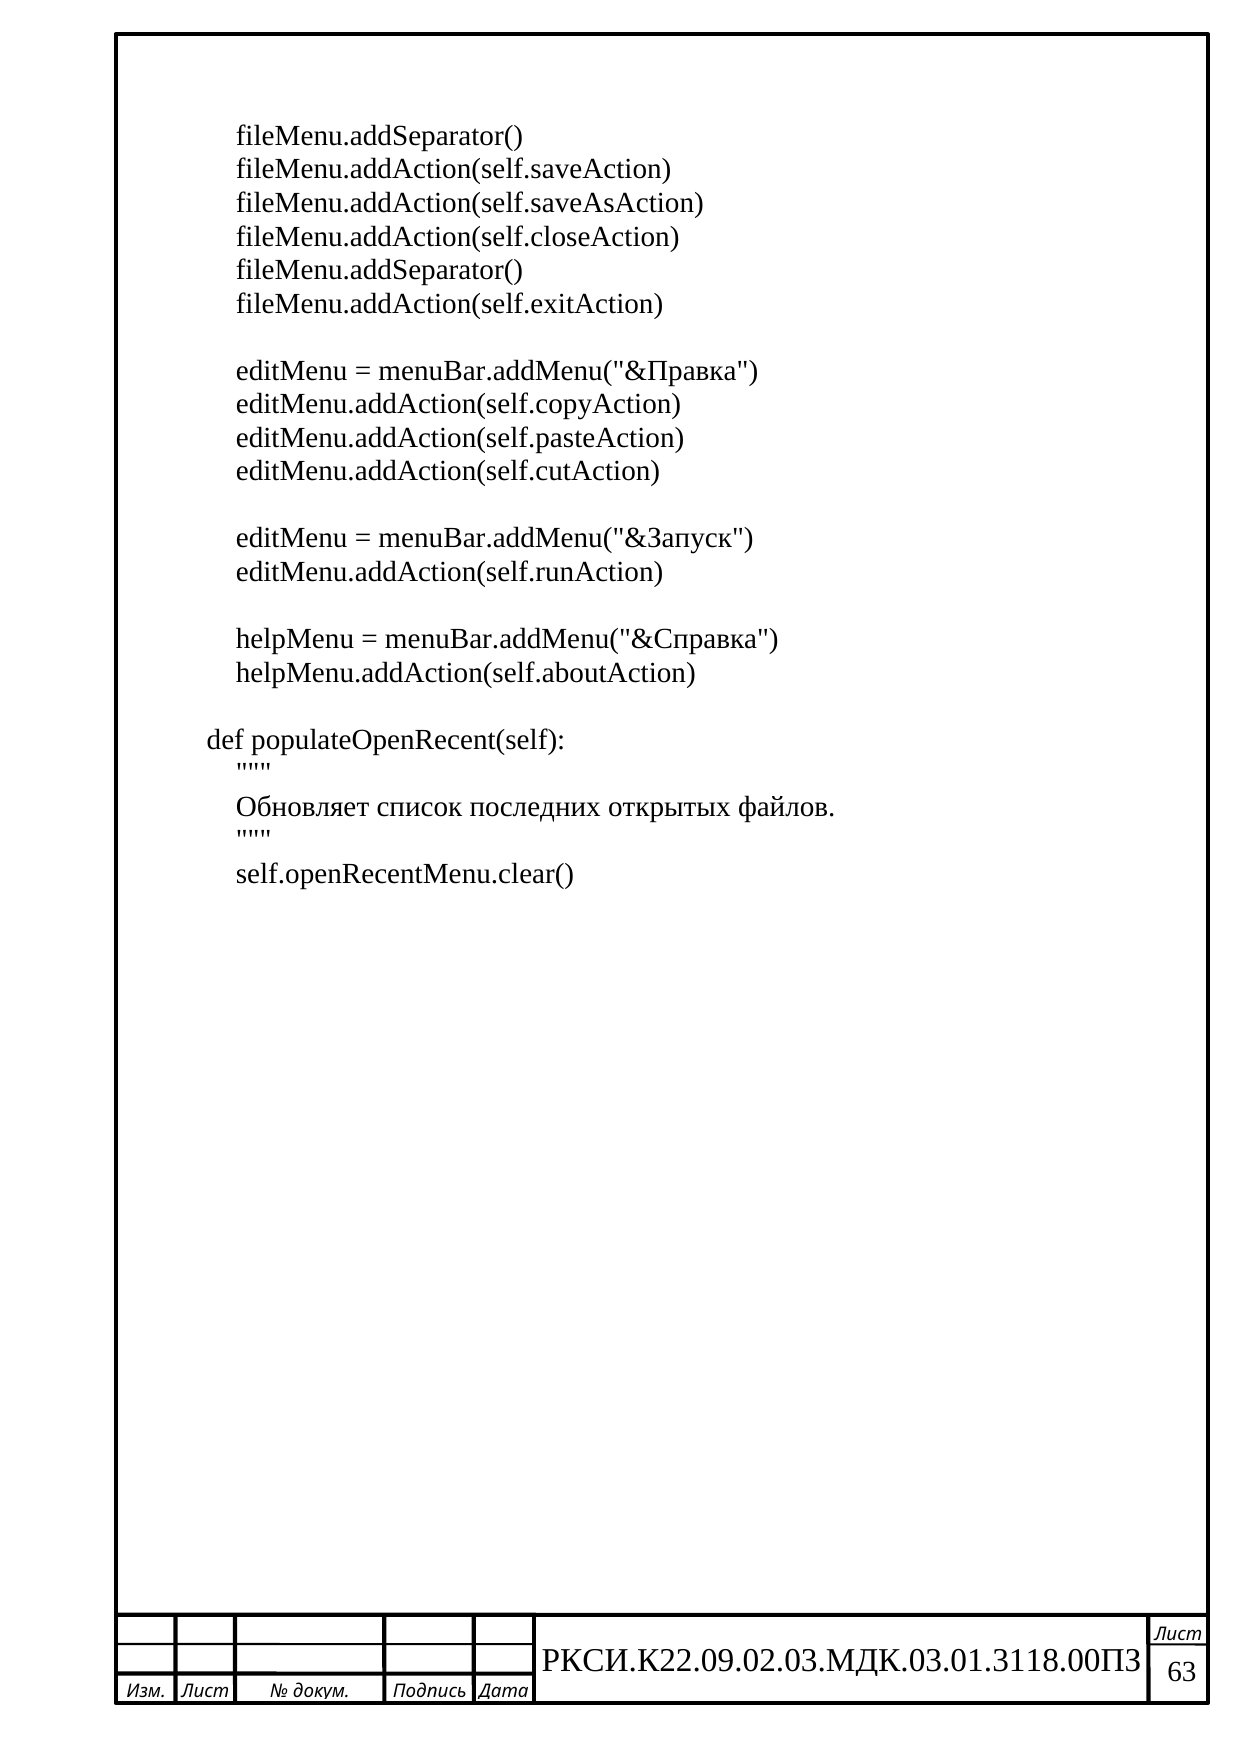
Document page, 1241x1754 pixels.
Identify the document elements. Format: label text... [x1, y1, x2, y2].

subtitle editMenu = menuBar.addMenu("&Правка") [177, 353, 1152, 386]
subtitle editMenu.addAction(self.pasteAction) [177, 420, 1152, 453]
subtitle fileMenu.addAction(self.closeAction) [177, 219, 1152, 252]
subtitle self.openRecentMenu.clear() [177, 856, 1152, 889]
subtitle fileMenu.addAction(self.saveAction) [177, 152, 1152, 185]
subtitle editMenu = menuBar.addMenu("&Запуск") [177, 521, 1152, 554]
subtitle def populateOpenRecent(self): [177, 722, 1152, 755]
subtitle editMenu.addAction(self.copyAction) [177, 386, 1152, 420]
subtitle Обновляет список последних открытых файлов. [177, 789, 1152, 822]
subtitle fileMenu.addAction(self.exitAction) [177, 286, 1152, 319]
subtitle helpMenu = menuBar.addMenu("&Справка") [177, 621, 1152, 655]
subtitle fileMenu.addSeparator() [177, 252, 1152, 286]
subtitle fileMenu.addAction(self.saveAsAction) [177, 185, 1152, 219]
subtitle """ [177, 822, 1152, 856]
subtitle helpMenu.addAction(self.aboutAction) [177, 655, 1152, 688]
subtitle """ [177, 755, 1152, 789]
subtitle editMenu.addAction(self.runAction) [177, 554, 1152, 588]
subtitle fileMenu.addSeparator() [177, 118, 1152, 152]
subtitle editMenu.addAction(self.cutAction) [177, 453, 1152, 487]
